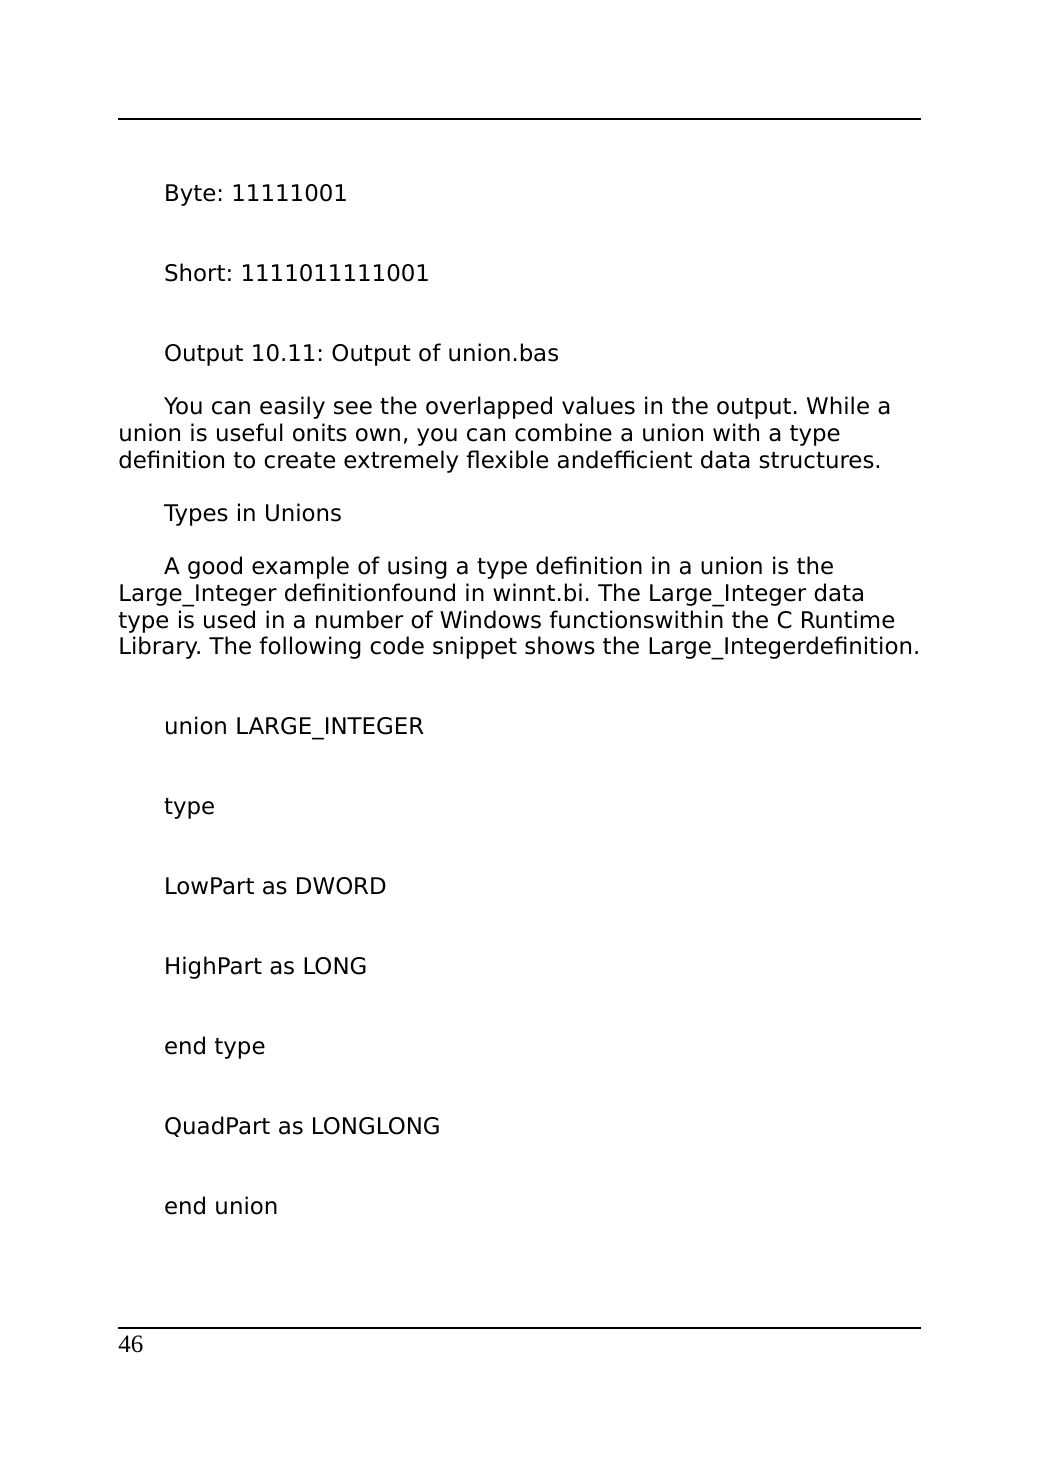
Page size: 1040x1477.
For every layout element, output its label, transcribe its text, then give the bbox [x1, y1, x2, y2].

text Output 10.11: Output of union.bas [118, 340, 921, 367]
text HighPart as LONG [118, 953, 921, 980]
text Byte: 11111001 [118, 180, 921, 207]
text You can easily see the overlapped values in the output. While a union is useful onits own, you can combine a union with a type definition to create extremely flexible andefficient data structures. [118, 393, 921, 473]
text A good example of using a type definition in a union is the Large_Integer definitionfound in winnt.bi. The Large_Integer data type is used in a number of Windows functionswithin the C Runtime Library. The following code snippet shows the Large_Integerdefinition. [118, 553, 921, 660]
text end type [118, 1033, 921, 1060]
text end union [118, 1193, 921, 1220]
text Short: 1111011111001 [118, 260, 921, 287]
text LowPart as DWORD [118, 873, 921, 900]
text QuadPart as LONGLONG [118, 1113, 921, 1140]
text union LARGE_INTEGER [118, 713, 921, 740]
text Types in Unions [118, 500, 921, 527]
text type [118, 793, 921, 820]
